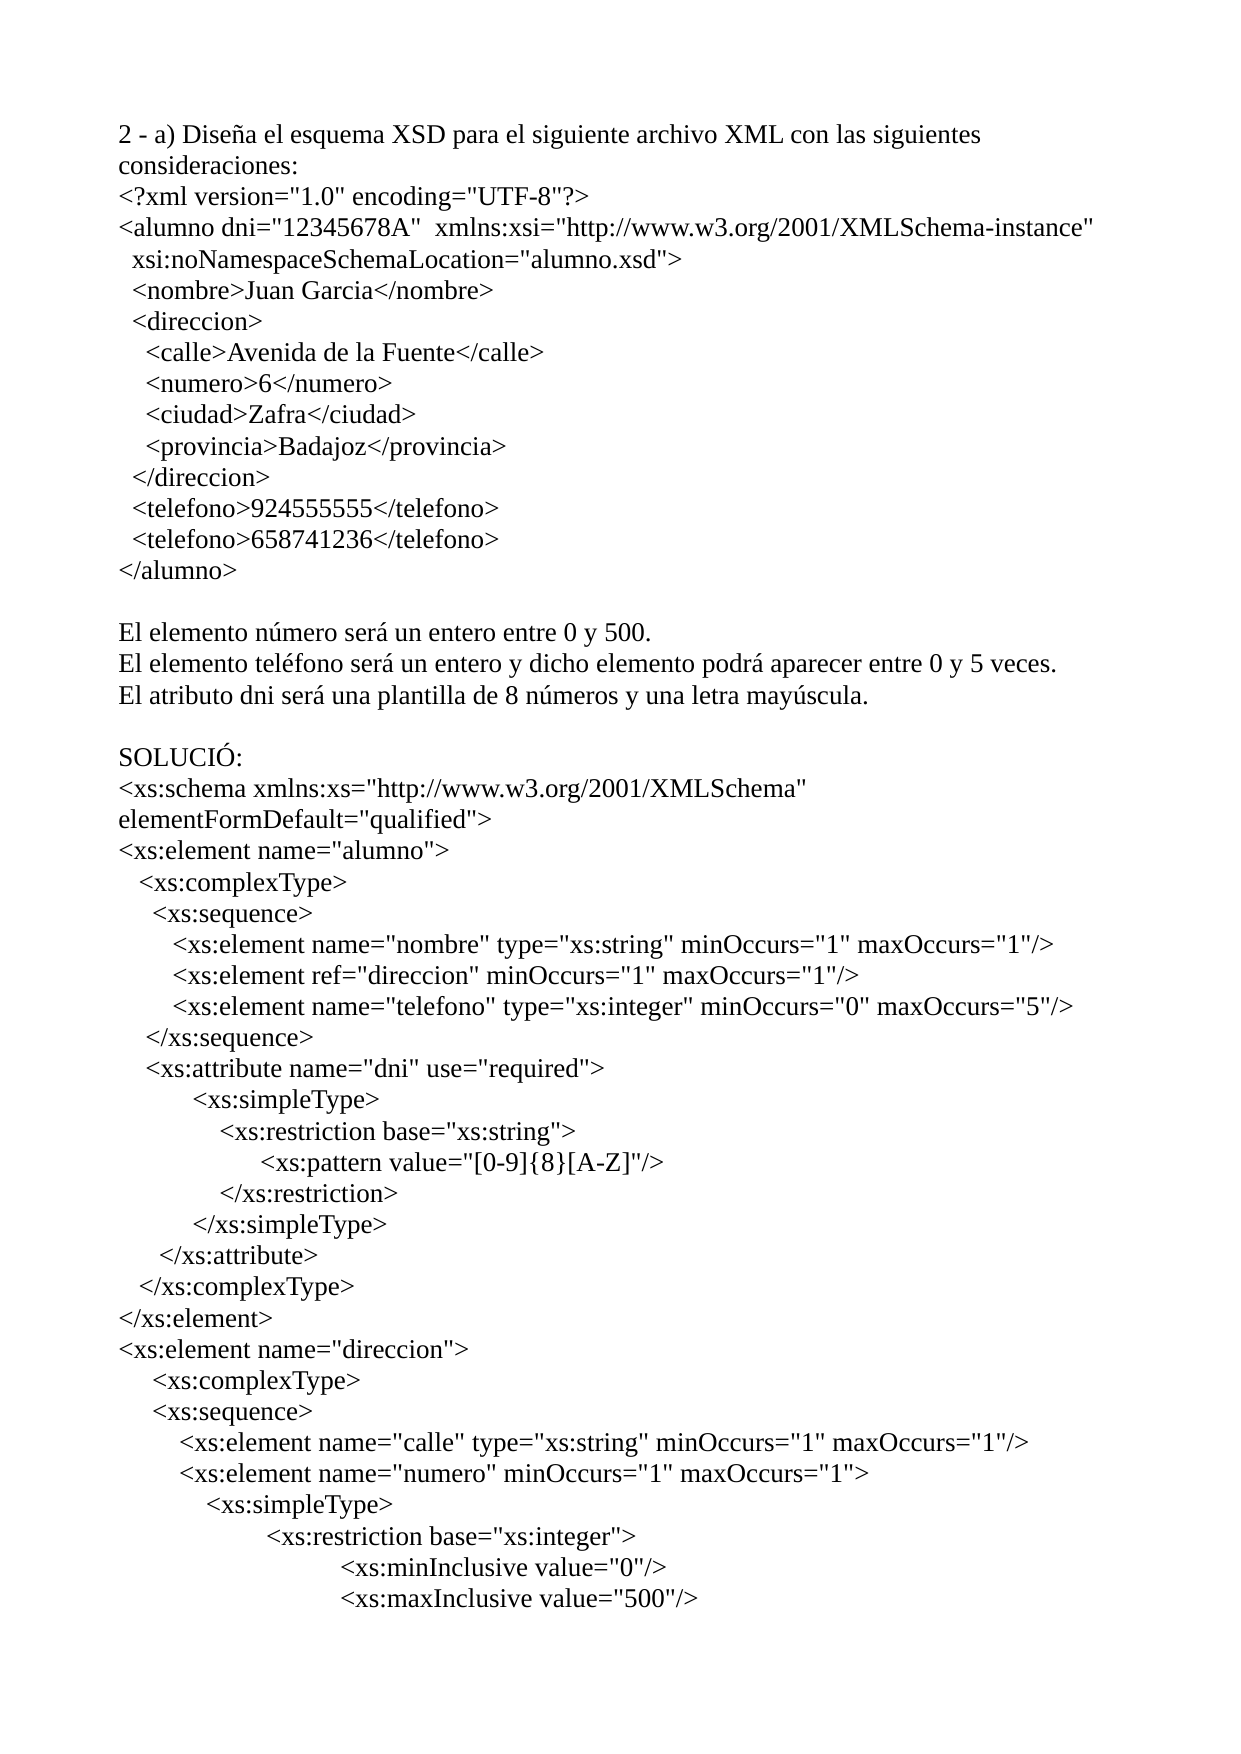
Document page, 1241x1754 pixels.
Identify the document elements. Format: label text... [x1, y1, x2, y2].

text <xs:element name="direccion"> [118, 1333, 1122, 1364]
text <xs:element name="telefono" type="xs:integer" minOccurs="0" maxOccurs="5"/> [118, 990, 1122, 1021]
text SOLUCIÓ: [118, 741, 1122, 772]
text <calle>Avenida de la Fuente</calle> [118, 336, 1122, 367]
text <telefono>658741236</telefono> [118, 523, 1122, 554]
text <xs:element ref="direccion" minOccurs="1" maxOccurs="1"/> [118, 959, 1122, 990]
text <telefono>924555555</telefono> [118, 492, 1122, 523]
text </xs:restriction> [118, 1177, 1122, 1208]
text <xs:complexType> [118, 866, 1122, 897]
text <nombre>Juan Garcia</nombre> [118, 274, 1122, 305]
text <xs:sequence> [118, 1395, 1122, 1426]
text <xs:element name="nombre" type="xs:string" minOccurs="1" maxOccurs="1"/> [118, 928, 1122, 959]
text El atributo dni será una plantilla de 8 números y una letra mayúscula. [118, 679, 1122, 710]
text <numero>6</numero> [118, 367, 1122, 398]
text </xs:sequence> [118, 1021, 1122, 1052]
text <xs:simpleType> [118, 1488, 1122, 1520]
text </direccion> [118, 461, 1122, 492]
text 2 - a) Diseña el esquema XSD para el siguiente archivo XML con las siguientes consideraciones: [118, 118, 1122, 180]
text <xs:sequence> [118, 897, 1122, 928]
text <xs:pattern value="[0-9]{8}[A-Z]"/> [118, 1146, 1122, 1177]
text </xs:simpleType> [118, 1208, 1122, 1239]
text <xs:maxInclusive value="500"/> [118, 1582, 1122, 1613]
text <?xml version="1.0" encoding="UTF-8"?> [118, 180, 1122, 212]
text <xs:complexType> [118, 1364, 1122, 1395]
text <xs:element name="alumno"> [118, 834, 1122, 866]
text </xs:element> [118, 1302, 1122, 1333]
text </xs:attribute> [118, 1239, 1122, 1271]
text El elemento número será un entero entre 0 y 500. [118, 616, 1122, 648]
text <xs:element name="calle" type="xs:string" minOccurs="1" maxOccurs="1"/> [118, 1426, 1122, 1457]
text <xs:restriction base="xs:string"> [118, 1115, 1122, 1146]
text El elemento teléfono será un entero y dicho elemento podrá aparecer entre 0 y 5 veces. [118, 648, 1122, 679]
text <alumno dni="12345678A" xmlns:xsi="http://www.w3.org/2001/XMLSchema-instance" [118, 212, 1122, 243]
text <xs:element name="numero" minOccurs="1" maxOccurs="1"> [118, 1457, 1122, 1488]
text <xs:attribute name="dni" use="required"> [118, 1052, 1122, 1084]
text <xs:minInclusive value="0"/> [118, 1551, 1122, 1582]
text <xs:simpleType> [118, 1084, 1122, 1115]
text <ciudad>Zafra</ciudad> [118, 398, 1122, 429]
text <xs:restriction base="xs:integer"> [118, 1520, 1122, 1551]
text xsi:noNamespaceSchemaLocation="alumno.xsd"> [118, 243, 1122, 274]
text <provincia>Badajoz</provincia> [118, 429, 1122, 461]
text </xs:complexType> [118, 1271, 1122, 1302]
text <direccion> [118, 305, 1122, 336]
text </alumno> [118, 554, 1122, 585]
text <xs:schema xmlns:xs="http://www.w3.org/2001/XMLSchema" elementFormDefault="qualified"> [118, 772, 1122, 834]
